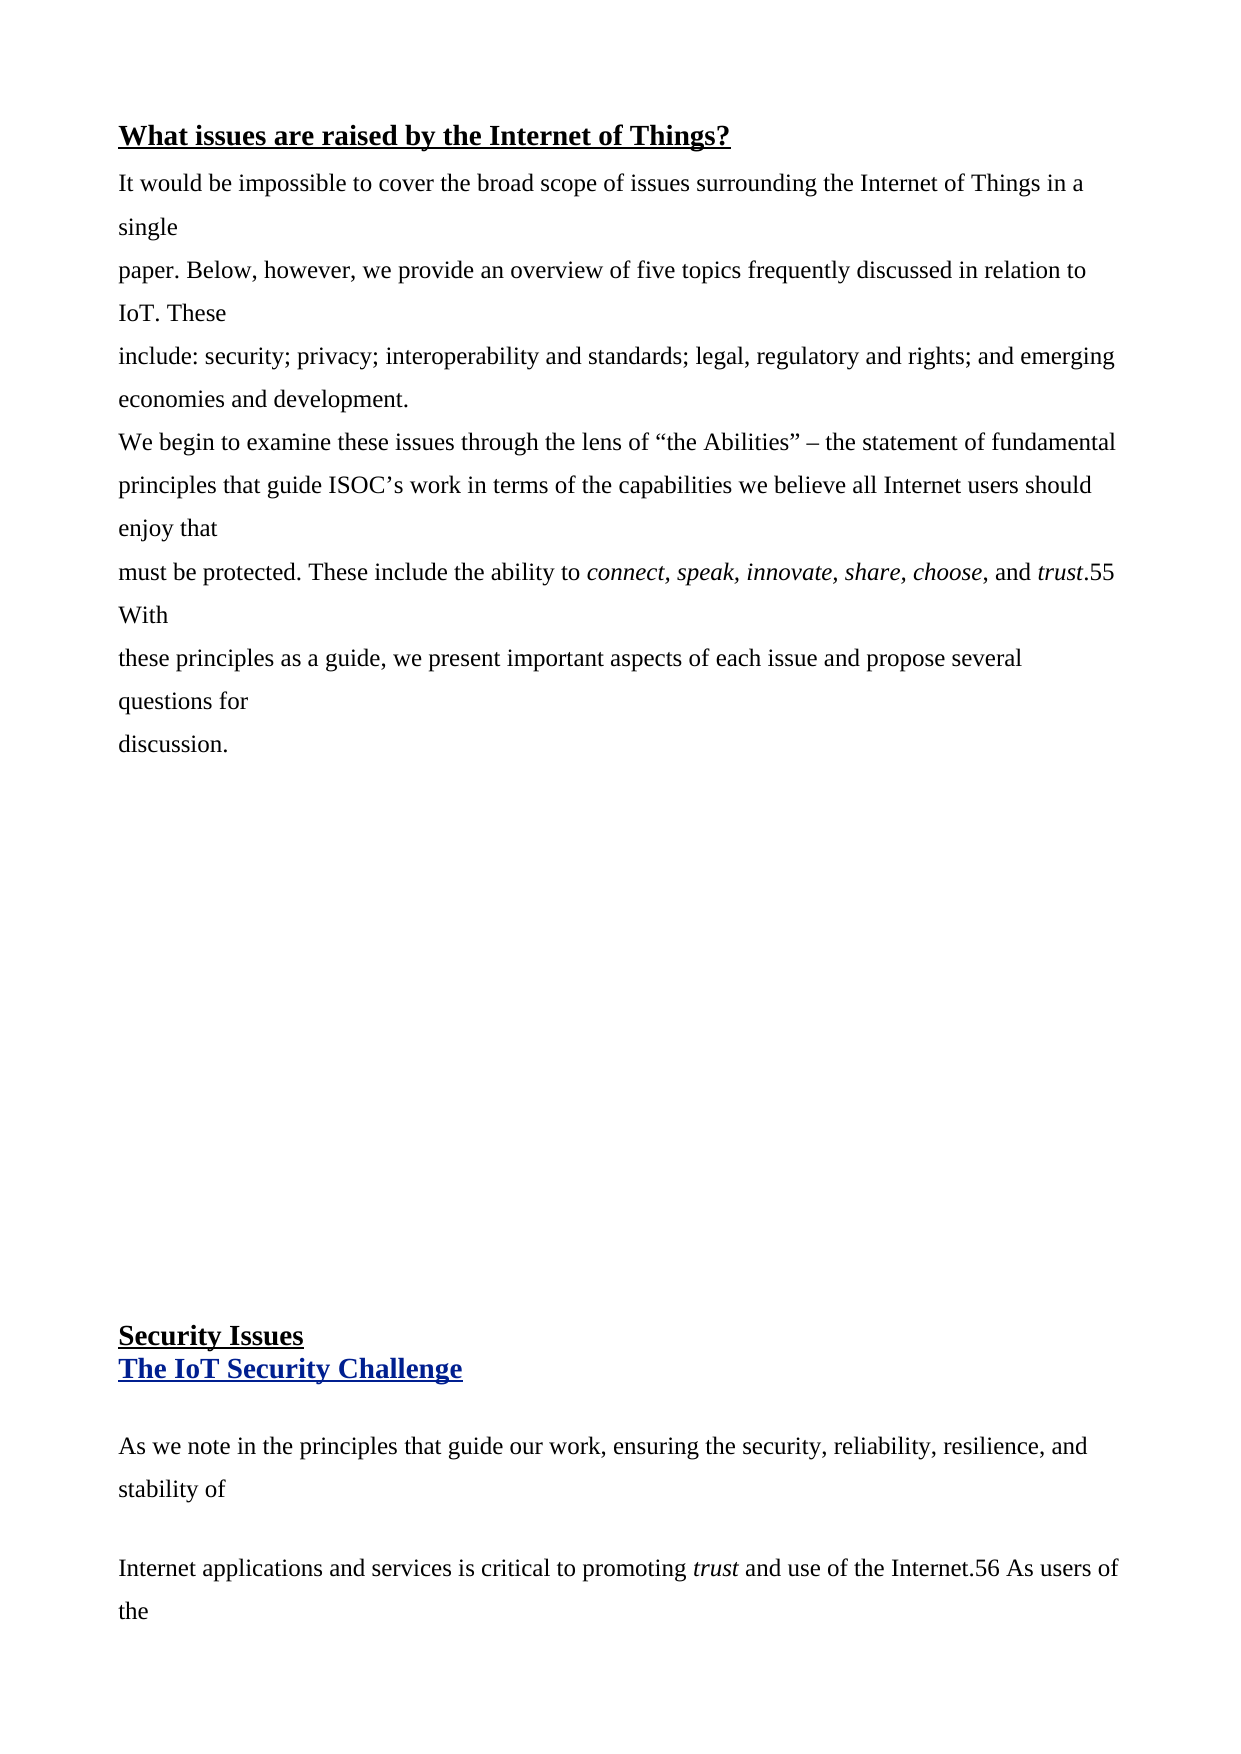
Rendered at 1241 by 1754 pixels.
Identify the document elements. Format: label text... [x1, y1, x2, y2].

text Internet applications and services is critical to promoting trust and use of the Internet.56 As users of the [118, 1553, 1122, 1624]
text must be protected. These include the ability to connect, speak, innovate, share, choose, and trust.55 With [118, 557, 1122, 628]
text It would be impossible to cover the broad scope of issues surrounding the Internet of Things in a single [118, 168, 1122, 240]
text The IoT Security Challenge [118, 1351, 1122, 1385]
text As we note in the principles that guide our work, ensuring the security, reliability, resilience, and stability of [118, 1431, 1122, 1503]
text economies and development. [118, 384, 1122, 413]
text include: security; privacy; interoperability and standards; legal, regulatory and rights; and emerging [118, 341, 1122, 370]
text What issues are raised by the Internet of Things? [118, 118, 1122, 152]
text principles that guide ISOC’s work in terms of the capabilities we believe all Internet users should enjoy that [118, 470, 1122, 542]
text Security Issues [118, 1318, 1122, 1351]
text paper. Below, however, we provide an overview of five topics frequently discussed in relation to IoT. These [118, 255, 1122, 327]
text these principles as a guide, we present important aspects of each issue and propose several questions for [118, 643, 1122, 715]
text We begin to examine these issues through the lens of “the Abilities” – the statement of fundamental [118, 427, 1122, 456]
text discussion. [118, 729, 1122, 758]
